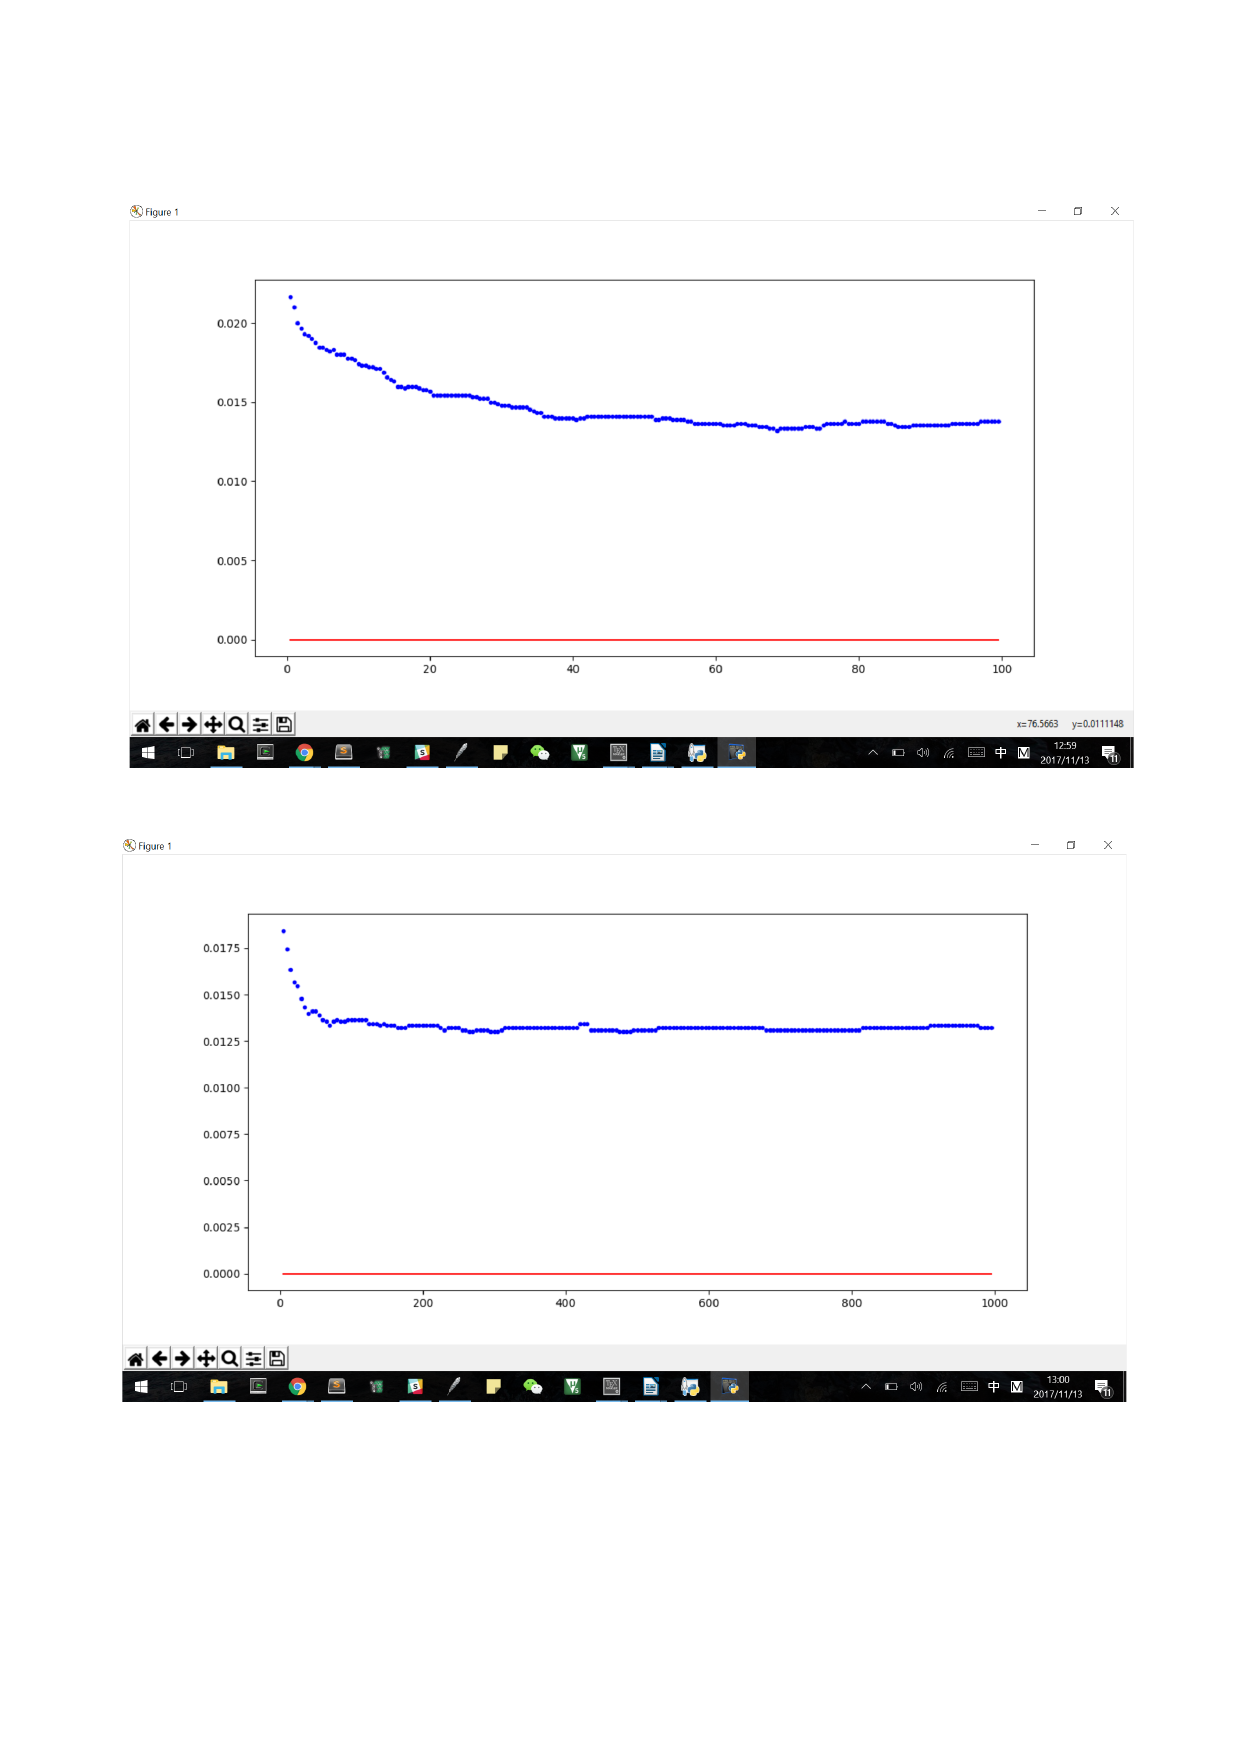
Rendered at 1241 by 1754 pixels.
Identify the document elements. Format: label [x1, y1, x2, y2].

picture [129, 202, 1134, 768]
picture [122, 837, 1127, 1402]
